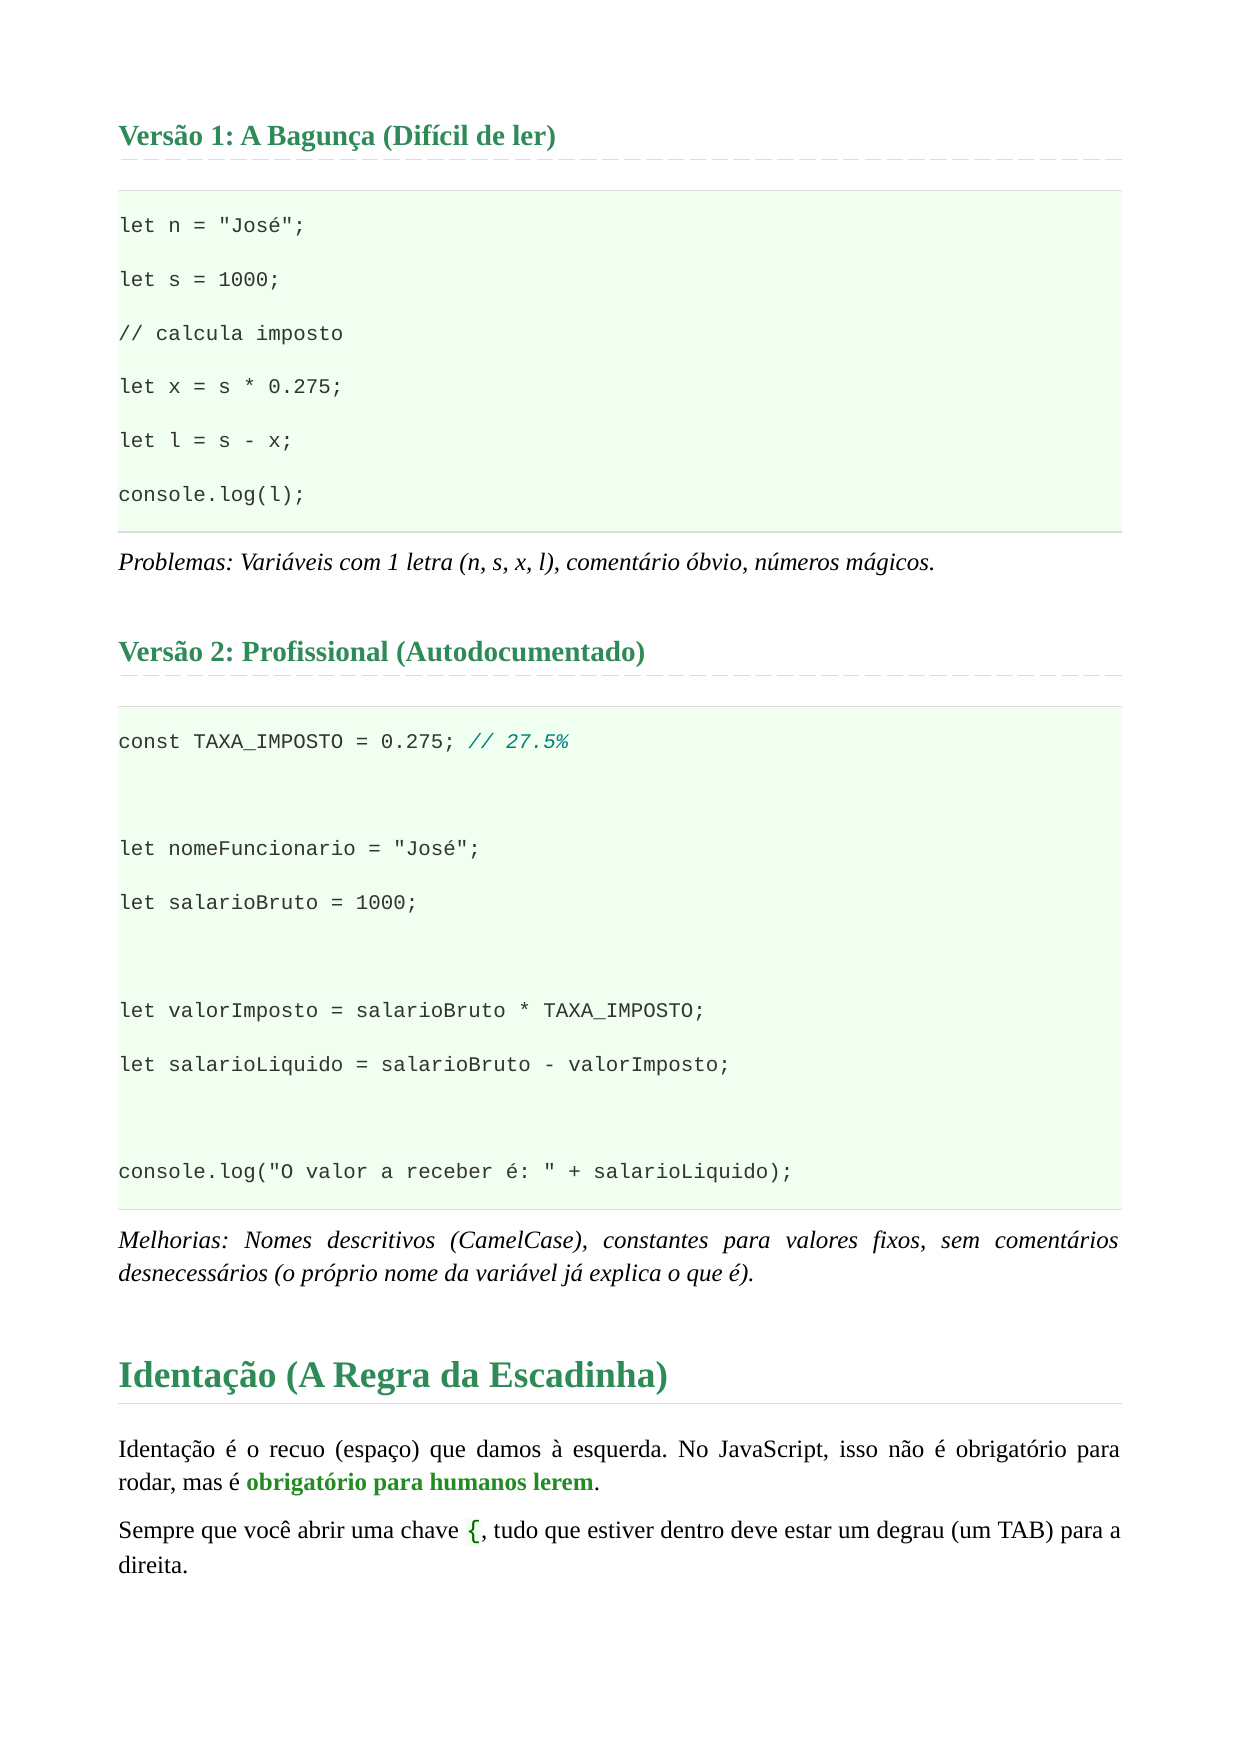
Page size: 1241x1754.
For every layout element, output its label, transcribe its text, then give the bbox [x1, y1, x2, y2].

subtitle Versão 2: Profissional (Autodocumentado) [118, 634, 1122, 675]
text let s = 1000; [118, 244, 1122, 292]
text let salarioLiquido = salarioBruto - valorImposto; [118, 1029, 1122, 1077]
text let l = s - x; [118, 405, 1122, 454]
subtitle Versão 1: A Bagunça (Difícil de ler) [118, 118, 1122, 159]
text const TAXA_IMPOSTO = 0.275; // 27.5% [118, 707, 1122, 754]
text let salarioBruto = 1000; [118, 867, 1122, 916]
text let valorImposto = salarioBruto * TAXA_IMPOSTO; [118, 975, 1122, 1023]
text Problemas: Variáveis com 1 letra (n, s, x, l), comentário óbvio, números mágicos. [118, 547, 1122, 576]
text let n = "José"; [118, 191, 1122, 238]
text // calcula imposto [118, 297, 1122, 346]
text console.log("O valor a receber é: " + salarioLiquido); [118, 1136, 1122, 1209]
text let nomeFuncionario = "José"; [118, 813, 1122, 862]
text Melhorias: Nomes descritivos (CamelCase), constantes para valores fixos, sem comentários desnecessários (o próprio nome da variável já explica o que é). [118, 1225, 1122, 1286]
text Sempre que você abrir uma chave {, tudo que estiver dentro deve estar um degrau (um TAB) para a direita. [118, 1515, 1122, 1579]
text let x = s * 0.275; [118, 351, 1122, 400]
subtitle Identação (A Regra da Escadinha) [118, 1352, 1122, 1403]
text console.log(l); [118, 459, 1122, 531]
text Identação é o recuo (espaço) que damos à esquerda. No JavaScript, isso não é obrigatório para rodar, mas é obrigatório para humanos lerem. [118, 1434, 1122, 1496]
